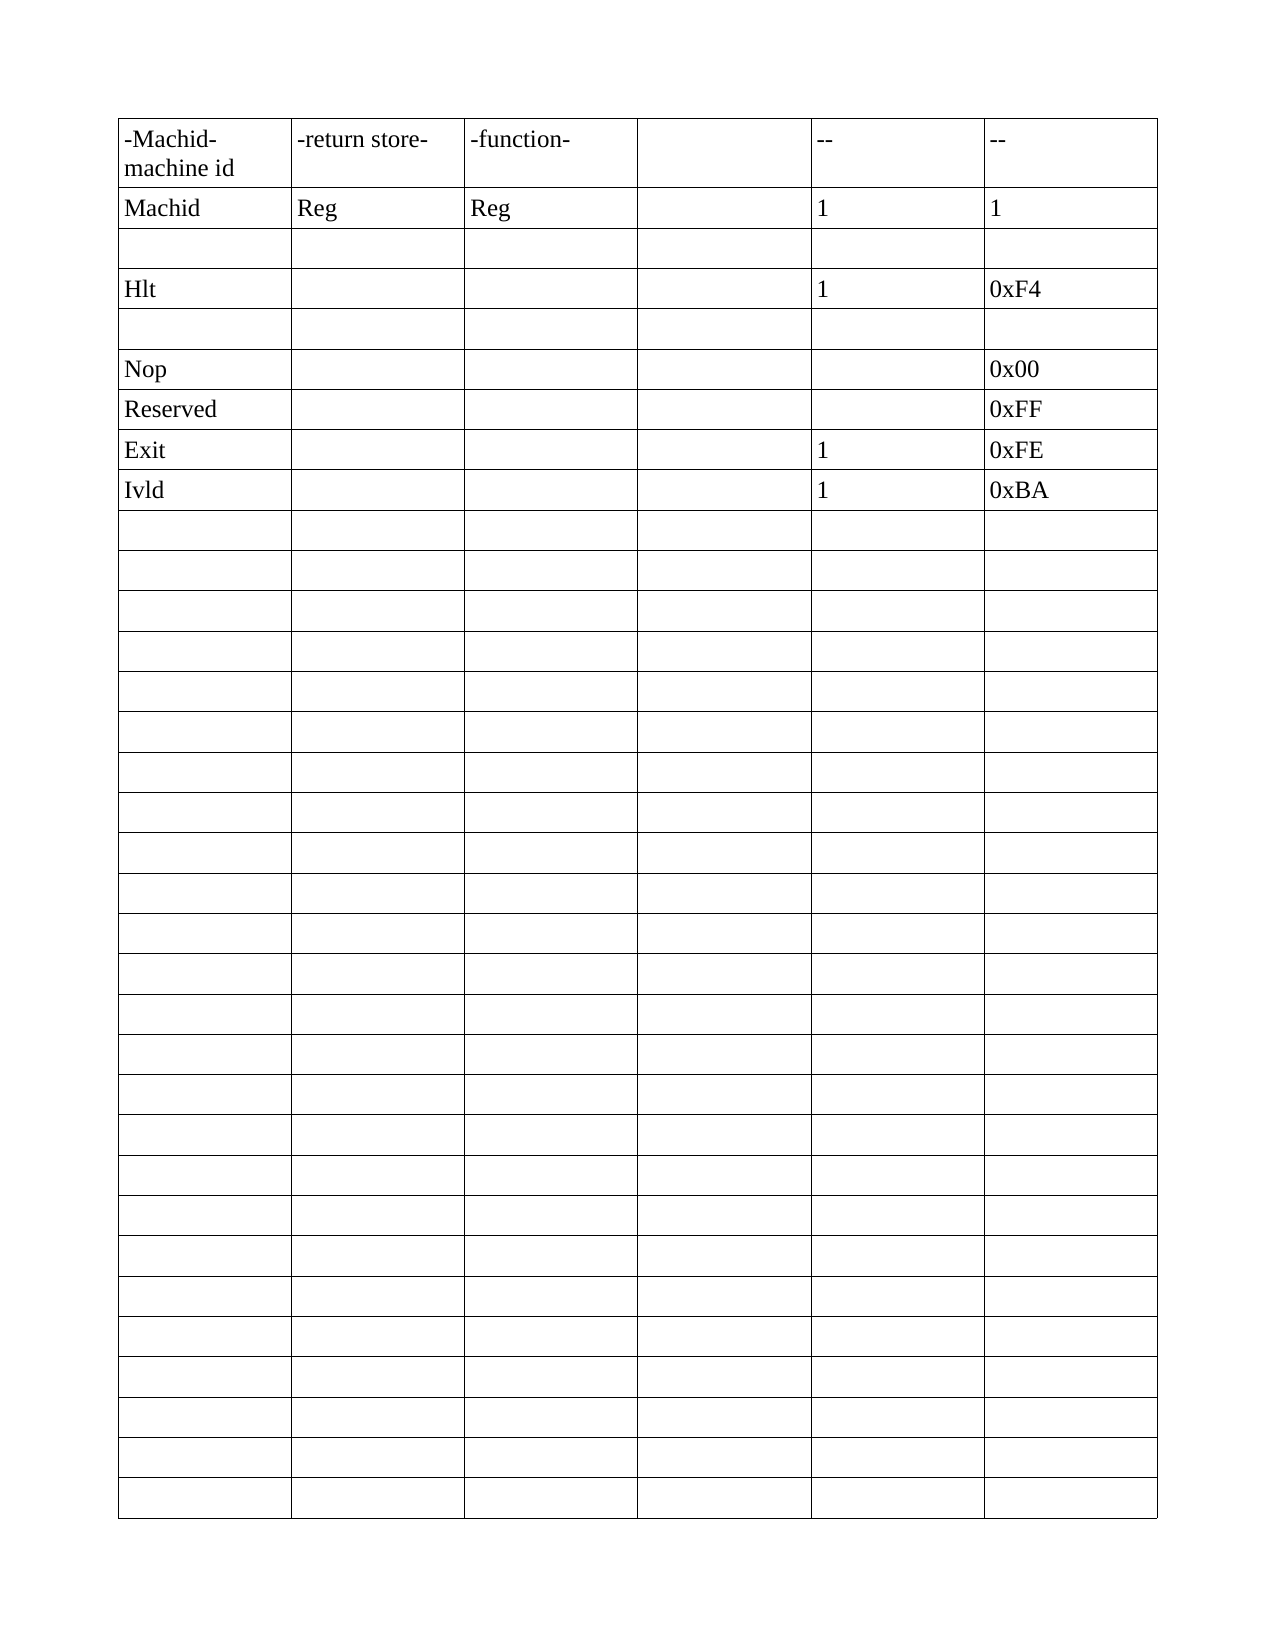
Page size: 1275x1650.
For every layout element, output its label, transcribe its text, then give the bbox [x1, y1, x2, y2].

table_cell [119, 229, 291, 268]
table_cell [812, 511, 984, 550]
table_cell [638, 119, 811, 187]
table_cell -Machid- machine id [119, 119, 291, 187]
table_cell [119, 914, 291, 953]
table_cell [292, 1317, 464, 1356]
table_cell [638, 511, 811, 550]
table_cell [985, 1277, 1157, 1316]
table_cell [119, 712, 291, 752]
table_cell [985, 1357, 1157, 1397]
table_cell [119, 1357, 291, 1397]
table_cell [985, 793, 1157, 832]
table_cell [812, 833, 984, 872]
table_cell [812, 350, 984, 389]
table_cell [465, 914, 637, 953]
table_cell [985, 551, 1157, 590]
table_cell [119, 1035, 291, 1074]
table_cell 1 [812, 188, 984, 227]
table_cell [292, 309, 464, 348]
table_cell [638, 914, 811, 953]
table_cell [465, 833, 637, 872]
table_cell [985, 229, 1157, 268]
table_cell [465, 309, 637, 348]
table_cell [465, 1478, 637, 1517]
table_cell [465, 470, 637, 510]
table_cell [292, 1438, 464, 1477]
table_cell [292, 1478, 464, 1517]
table_cell [638, 995, 811, 1034]
table_cell [465, 1075, 637, 1114]
table_cell [292, 995, 464, 1034]
table_cell [812, 1156, 984, 1195]
table_cell [292, 1115, 464, 1155]
table_cell [985, 1115, 1157, 1155]
table_cell [465, 1398, 637, 1437]
table_cell [985, 511, 1157, 550]
table_cell [812, 1357, 984, 1397]
table_cell Exit [119, 430, 291, 469]
table_cell [119, 672, 291, 711]
table_cell [638, 672, 811, 711]
table_cell [812, 914, 984, 953]
table_cell [119, 1075, 291, 1114]
table_cell -- [985, 119, 1157, 187]
table_cell [465, 753, 637, 792]
table_cell [465, 1236, 637, 1276]
table_cell [638, 1398, 811, 1437]
table_cell [812, 591, 984, 631]
table_cell [812, 995, 984, 1034]
table_cell [292, 269, 464, 308]
table_cell [292, 1398, 464, 1437]
table_cell [812, 1438, 984, 1477]
table_cell [465, 1196, 637, 1235]
table_cell [465, 793, 637, 832]
table_cell 1 [812, 470, 984, 510]
table_cell [119, 793, 291, 832]
table_cell [985, 954, 1157, 993]
table_cell [638, 1236, 811, 1276]
table_cell [985, 1236, 1157, 1276]
table_cell [465, 1317, 637, 1356]
table_cell [812, 1115, 984, 1155]
table_cell 1 [985, 188, 1157, 227]
table_cell [812, 1236, 984, 1276]
table_cell [292, 1156, 464, 1195]
table_cell [638, 1115, 811, 1155]
table_cell [119, 1196, 291, 1235]
table_cell Hlt [119, 269, 291, 308]
table_cell [119, 551, 291, 590]
table_cell [292, 1357, 464, 1397]
table_cell [465, 672, 637, 711]
table_cell [465, 229, 637, 268]
table_cell Machid [119, 188, 291, 227]
table_cell [292, 833, 464, 872]
table_cell [638, 1478, 811, 1517]
table_cell [812, 1478, 984, 1517]
table_cell [119, 511, 291, 550]
table_cell [465, 1438, 637, 1477]
table_cell 0xF4 [985, 269, 1157, 308]
table_cell [812, 309, 984, 348]
table_cell [638, 1317, 811, 1356]
table_cell [985, 1156, 1157, 1195]
table_cell [465, 350, 637, 389]
table_cell [985, 1317, 1157, 1356]
table_cell [292, 1236, 464, 1276]
table_cell [638, 229, 811, 268]
table_cell 1 [812, 269, 984, 308]
table_cell [292, 511, 464, 550]
table_cell [985, 1438, 1157, 1477]
table_cell [292, 1196, 464, 1235]
table_cell [119, 1115, 291, 1155]
table_cell [985, 914, 1157, 953]
table_cell [638, 632, 811, 671]
table_cell [465, 1277, 637, 1316]
table_cell [292, 390, 464, 429]
table_cell [119, 995, 291, 1034]
table_cell [292, 672, 464, 711]
table_cell [985, 833, 1157, 872]
table_cell [638, 1438, 811, 1477]
table_cell [638, 833, 811, 872]
table_cell [292, 914, 464, 953]
table_cell [812, 1035, 984, 1074]
table_cell [638, 1277, 811, 1316]
table_cell [119, 309, 291, 348]
table_cell [292, 591, 464, 631]
table_cell [638, 1196, 811, 1235]
table_cell [465, 954, 637, 993]
table_cell [638, 874, 811, 913]
table_cell [119, 954, 291, 993]
table_cell [465, 511, 637, 550]
table_cell [638, 390, 811, 429]
table_cell [465, 551, 637, 590]
table_cell [985, 1196, 1157, 1235]
table_cell Nop [119, 350, 291, 389]
table_cell -function- [465, 119, 637, 187]
table_cell [292, 793, 464, 832]
table_cell [119, 632, 291, 671]
table_cell [465, 430, 637, 469]
table_cell [638, 309, 811, 348]
table_cell [638, 269, 811, 308]
table_cell [292, 1075, 464, 1114]
table_cell [812, 229, 984, 268]
table_cell [985, 712, 1157, 752]
table_cell [812, 712, 984, 752]
table_cell [119, 833, 291, 872]
table_cell [465, 269, 637, 308]
table_cell [465, 591, 637, 631]
table_cell [292, 1277, 464, 1316]
table_cell [985, 1035, 1157, 1074]
table_cell [292, 229, 464, 268]
table_cell -return store- [292, 119, 464, 187]
table_cell [812, 874, 984, 913]
table_cell [985, 1398, 1157, 1437]
table_cell [119, 1398, 291, 1437]
table_cell [985, 309, 1157, 348]
table_cell [119, 1277, 291, 1316]
table_cell 1 [812, 430, 984, 469]
table_cell [812, 793, 984, 832]
table_cell [292, 632, 464, 671]
table_cell [119, 1156, 291, 1195]
table_cell [119, 591, 291, 631]
table_cell 0x00 [985, 350, 1157, 389]
table_cell 0xFE [985, 430, 1157, 469]
table_cell [985, 632, 1157, 671]
table_cell Reg [292, 188, 464, 227]
table_cell [985, 1478, 1157, 1517]
table_cell Reg [465, 188, 637, 227]
table_cell [119, 874, 291, 913]
table_cell [638, 350, 811, 389]
table_cell [638, 712, 811, 752]
table_cell [638, 1156, 811, 1195]
table_cell [638, 793, 811, 832]
table_cell [638, 551, 811, 590]
table_cell [638, 470, 811, 510]
table_cell [119, 1236, 291, 1276]
table_cell [292, 712, 464, 752]
table_cell [465, 390, 637, 429]
table_cell [465, 874, 637, 913]
table_cell [465, 995, 637, 1034]
table_cell [812, 1075, 984, 1114]
table_cell [465, 1115, 637, 1155]
table_cell [119, 1478, 291, 1517]
table_cell -- [812, 119, 984, 187]
table_cell [638, 1357, 811, 1397]
table_cell [638, 753, 811, 792]
table_cell [465, 712, 637, 752]
table_cell 0xFF [985, 390, 1157, 429]
table_cell [985, 874, 1157, 913]
table_cell [119, 1438, 291, 1477]
table_cell [638, 1035, 811, 1074]
table_cell [465, 632, 637, 671]
table_cell [812, 1277, 984, 1316]
table_cell [985, 1075, 1157, 1114]
table_cell [119, 753, 291, 792]
table_cell [812, 753, 984, 792]
table_cell [465, 1035, 637, 1074]
table_cell [985, 753, 1157, 792]
table_cell [292, 874, 464, 913]
table_cell [812, 954, 984, 993]
table_cell Ivld [119, 470, 291, 510]
table_cell [292, 551, 464, 590]
table_cell Reserved [119, 390, 291, 429]
table_cell [638, 188, 811, 227]
table_cell [119, 1317, 291, 1356]
table_cell [812, 551, 984, 590]
table_cell [985, 591, 1157, 631]
table_cell [292, 350, 464, 389]
table_cell [292, 470, 464, 510]
table_cell [638, 430, 811, 469]
table_cell [985, 672, 1157, 711]
table_cell [638, 591, 811, 631]
table_cell [292, 1035, 464, 1074]
table_cell [812, 390, 984, 429]
table_cell [465, 1156, 637, 1195]
table_cell [812, 1317, 984, 1356]
table_cell [292, 954, 464, 993]
table_cell [292, 430, 464, 469]
table_cell [985, 995, 1157, 1034]
table_cell [292, 753, 464, 792]
table_cell [465, 1357, 637, 1397]
table_cell 0xBA [985, 470, 1157, 510]
table_cell [812, 672, 984, 711]
table_cell [812, 1398, 984, 1437]
table_cell [638, 1075, 811, 1114]
table_cell [812, 1196, 984, 1235]
table_cell [812, 632, 984, 671]
table_cell [638, 954, 811, 993]
